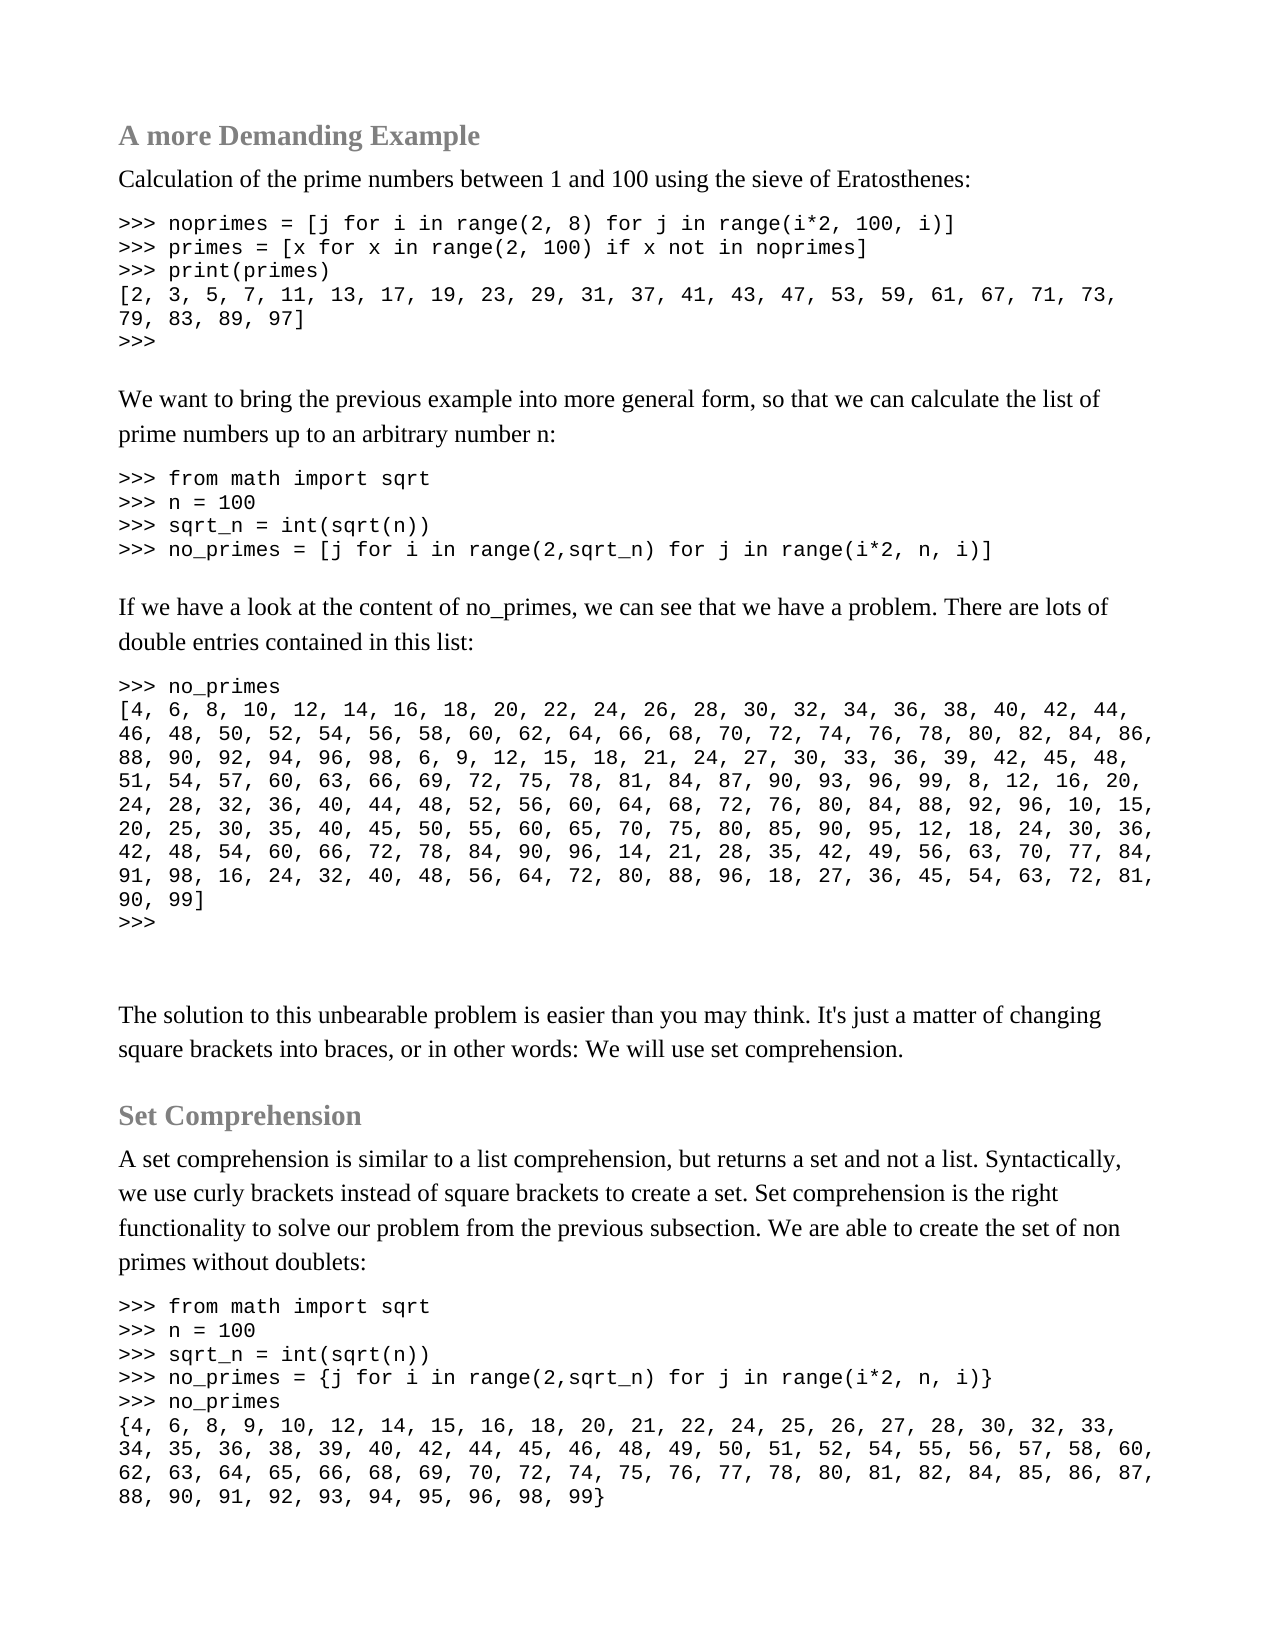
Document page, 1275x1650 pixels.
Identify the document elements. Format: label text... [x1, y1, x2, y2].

text We want to bring the previous example into more general form, so that we can calculate the list of prime numbers up to an arbitrary number n: [118, 384, 1157, 448]
text >>> noprimes = [j for i in range(2, 8) for j in range(i*2, 100, i)] [118, 213, 1157, 237]
text The solution to this unbearable problem is easier than you may think. It's just a matter of changing square brackets into braces, or in other words: We will use set comprehension. [118, 965, 1157, 1063]
subtitle A more Demanding Example [118, 118, 1157, 152]
text >>> from math import sqrt [118, 1296, 1157, 1320]
text A set comprehension is similar to a list comprehension, but returns a set and not a list. Syntactically, we use curly brackets instead of square brackets to create a set. Set comprehension is the right functionality to solve our problem from the previous subsection. We are able to create the set of non primes without doublets: [118, 1144, 1157, 1276]
text >>> no_primes = {j for i in range(2,sqrt_n) for j in range(i*2, n, i)} [118, 1367, 1157, 1391]
text [2, 3, 5, 7, 11, 13, 17, 19, 23, 29, 31, 37, 41, 43, 47, 53, 59, 61, 67, 71, 73, 79, 83, 89, 97] [118, 284, 1157, 331]
text >>> n = 100 [118, 1320, 1157, 1344]
text Calculation of the prime numbers between 1 and 100 using the sieve of Eratosthenes: [118, 164, 1157, 193]
text >>> sqrt_n = int(sqrt(n)) [118, 515, 1157, 539]
text >>> no_primes [118, 1391, 1157, 1415]
text If we have a look at the content of no_primes, we can see that we have a problem. There are lots of double entries contained in this list: [118, 592, 1157, 655]
text >>> from math import sqrt [118, 468, 1157, 492]
text {4, 6, 8, 9, 10, 12, 14, 15, 16, 18, 20, 21, 22, 24, 25, 26, 27, 28, 30, 32, 33, 34, 35, 36, 38, 39, 40, 42, 44, 45, 46, 48, 49, 50, 51, 52, 54, 55, 56, 57, 58, 60, 62, 63, 64, 65, 66, 68, 69, 70, 72, 74, 75, 76, 77, 78, 80, 81, 82, 84, 85, 86, 87, 88, 90, 91, 92, 93, 94, 95, 96, 98, 99} [118, 1415, 1157, 1509]
text >>> no_primes [118, 676, 1157, 699]
subtitle Set Comprehension [118, 1098, 1157, 1131]
text >>> [118, 912, 1157, 936]
text >>> [118, 331, 1157, 355]
text >>> sqrt_n = int(sqrt(n)) [118, 1344, 1157, 1367]
text >>> n = 100 [118, 492, 1157, 515]
text >>> no_primes = [j for i in range(2,sqrt_n) for j in range(i*2, n, i)] [118, 539, 1157, 563]
text >>> print(primes) [118, 261, 1157, 284]
text [4, 6, 8, 10, 12, 14, 16, 18, 20, 22, 24, 26, 28, 30, 32, 34, 36, 38, 40, 42, 44, 46, 48, 50, 52, 54, 56, 58, 60, 62, 64, 66, 68, 70, 72, 74, 76, 78, 80, 82, 84, 86, 88, 90, 92, 94, 96, 98, 6, 9, 12, 15, 18, 21, 24, 27, 30, 33, 36, 39, 42, 45, 48, 51, 54, 57, 60, 63, 66, 69, 72, 75, 78, 81, 84, 87, 90, 93, 96, 99, 8, 12, 16, 20, 24, 28, 32, 36, 40, 44, 48, 52, 56, 60, 64, 68, 72, 76, 80, 84, 88, 92, 96, 10, 15, 20, 25, 30, 35, 40, 45, 50, 55, 60, 65, 70, 75, 80, 85, 90, 95, 12, 18, 24, 30, 36, 42, 48, 54, 60, 66, 72, 78, 84, 90, 96, 14, 21, 28, 35, 42, 49, 56, 63, 70, 77, 84, 91, 98, 16, 24, 32, 40, 48, 56, 64, 72, 80, 88, 96, 18, 27, 36, 45, 54, 63, 72, 81, 90, 99] [118, 699, 1157, 912]
text >>> primes = [x for x in range(2, 100) if x not in noprimes] [118, 237, 1157, 261]
